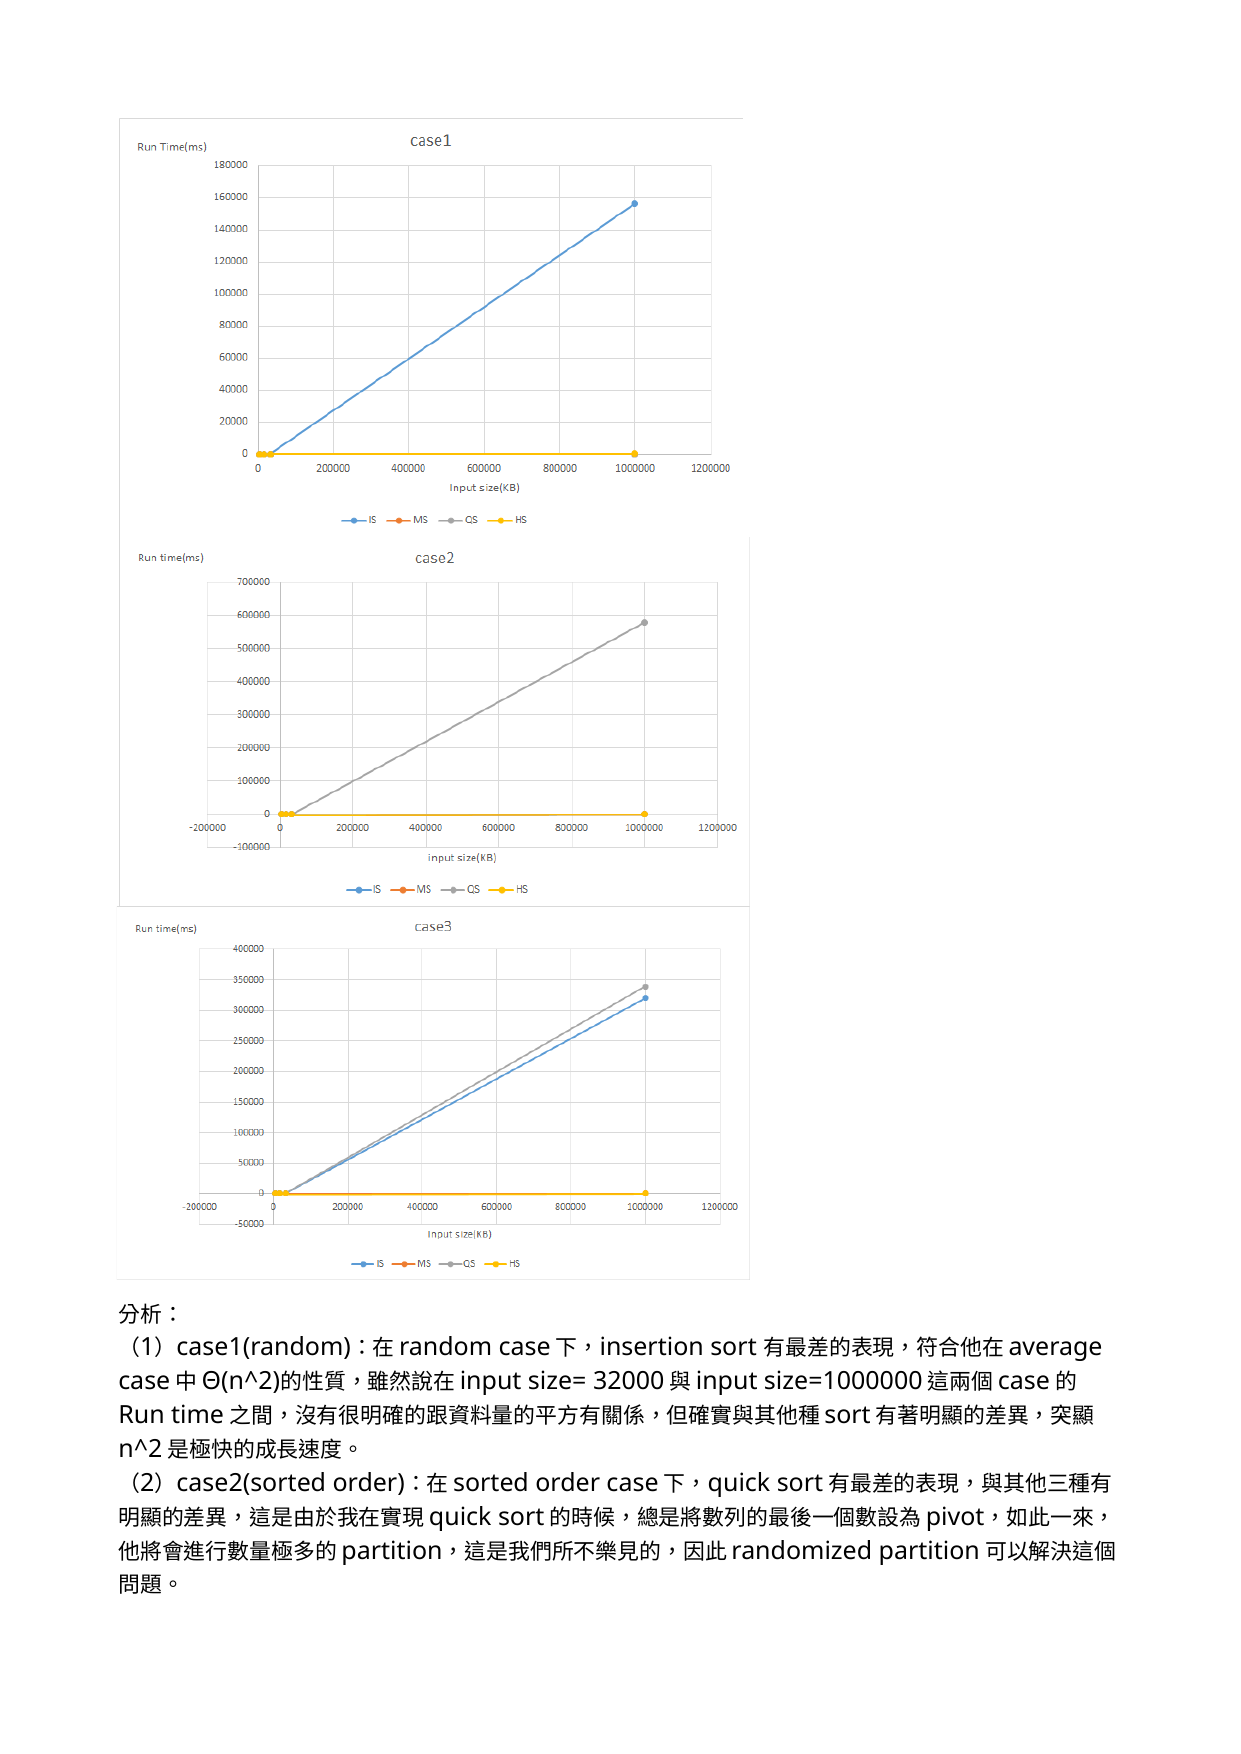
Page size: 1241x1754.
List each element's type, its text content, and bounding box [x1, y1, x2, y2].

picture [116, 118, 750, 1280]
text （2）case2(sorted order)：在sorted order case下，quick sort有最差的表現，與其他三種有明顯的差異，這是由於我在實現quick sort的時候，總是將數列的最後一個數設為pivot，如此一來，他將會進行數量極多的partition，這是我們所不樂見的，因此randomized partition可以解決這個問題。 [118, 1465, 1122, 1599]
text （1）case1(random)：在random case下，insertion sort 有最差的表現，符合他在average case中Θ(n^2)的性質，雖然說在input size= 32000與input size=1000000這兩個case的Run time之間，沒有很明確的跟資料量的平方有關係，但確實與其他種sort有著明顯的差異，突顯n^2是極快的成長速度。 [118, 1328, 1122, 1465]
text 分析： [118, 1297, 1122, 1328]
